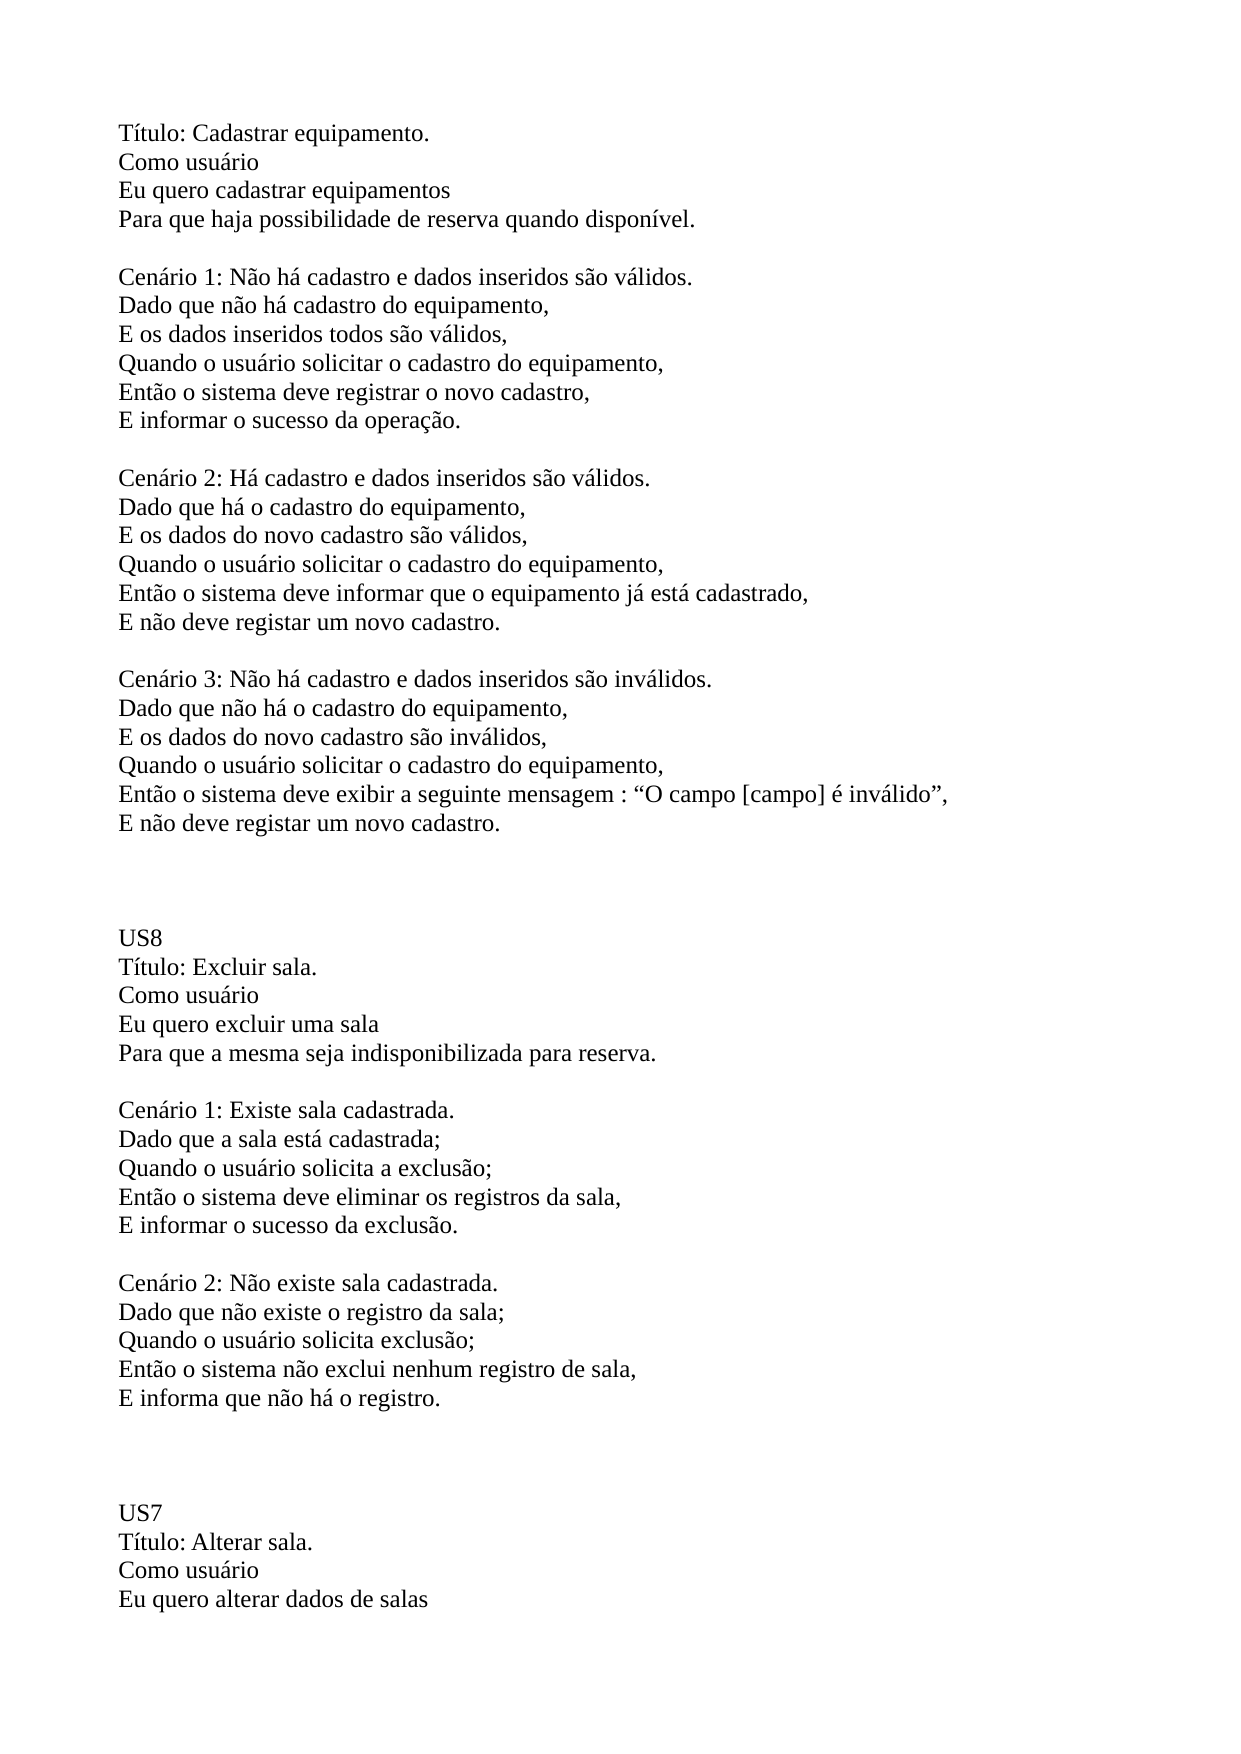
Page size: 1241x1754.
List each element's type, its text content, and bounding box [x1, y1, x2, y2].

text Como usuário [118, 981, 1122, 1009]
text US8 [118, 923, 1122, 952]
text Eu quero alterar dados de salas [118, 1584, 1122, 1613]
text Então o sistema deve exibir a seguinte mensagem : “O campo [campo] é inválido”, [118, 779, 1122, 808]
text Como usuário [118, 147, 1122, 176]
text E os dados do novo cadastro são válidos, [118, 521, 1122, 549]
text Título: Alterar sala. [118, 1527, 1122, 1556]
text US7 [118, 1498, 1122, 1527]
text Dado que há o cadastro do equipamento, [118, 492, 1122, 521]
text E os dados inseridos todos são válidos, [118, 319, 1122, 348]
text Dado que não há cadastro do equipamento, [118, 291, 1122, 319]
text Para que haja possibilidade de reserva quando disponível. [118, 204, 1122, 233]
text Cenário 2: Não existe sala cadastrada. [118, 1268, 1122, 1297]
text Cenário 2: Há cadastro e dados inseridos são válidos. [118, 463, 1122, 492]
text Para que a mesma seja indisponibilizada para reserva. [118, 1038, 1122, 1067]
text E não deve registar um novo cadastro. [118, 607, 1122, 636]
text Então o sistema deve registrar o novo cadastro, [118, 377, 1122, 406]
text Título: Cadastrar equipamento. [118, 118, 1122, 147]
text Quando o usuário solicitar o cadastro do equipamento, [118, 549, 1122, 578]
text Então o sistema não exclui nenhum registro de sala, [118, 1354, 1122, 1383]
text Quando o usuário solicitar o cadastro do equipamento, [118, 751, 1122, 779]
text Quando o usuário solicita exclusão; [118, 1326, 1122, 1354]
text Eu quero excluir uma sala [118, 1009, 1122, 1038]
text Quando o usuário solicitar o cadastro do equipamento, [118, 348, 1122, 377]
text E os dados do novo cadastro são inválidos, [118, 722, 1122, 751]
text Dado que a sala está cadastrada; [118, 1124, 1122, 1153]
text Então o sistema deve informar que o equipamento já está cadastrado, [118, 578, 1122, 607]
text E não deve registar um novo cadastro. [118, 808, 1122, 837]
text Dado que não há o cadastro do equipamento, [118, 693, 1122, 722]
text Como usuário [118, 1556, 1122, 1584]
text E informar o sucesso da operação. [118, 406, 1122, 434]
text E informar o sucesso da exclusão. [118, 1211, 1122, 1239]
text Cenário 1: Existe sala cadastrada. [118, 1096, 1122, 1124]
text Título: Excluir sala. [118, 952, 1122, 981]
text Cenário 3: Não há cadastro e dados inseridos são inválidos. [118, 664, 1122, 693]
text Quando o usuário solicita a exclusão; [118, 1153, 1122, 1182]
text Dado que não existe o registro da sala; [118, 1297, 1122, 1326]
text Então o sistema deve eliminar os registros da sala, [118, 1182, 1122, 1211]
text E informa que não há o registro. [118, 1383, 1122, 1412]
text Cenário 1: Não há cadastro e dados inseridos são válidos. [118, 262, 1122, 291]
text Eu quero cadastrar equipamentos [118, 176, 1122, 204]
